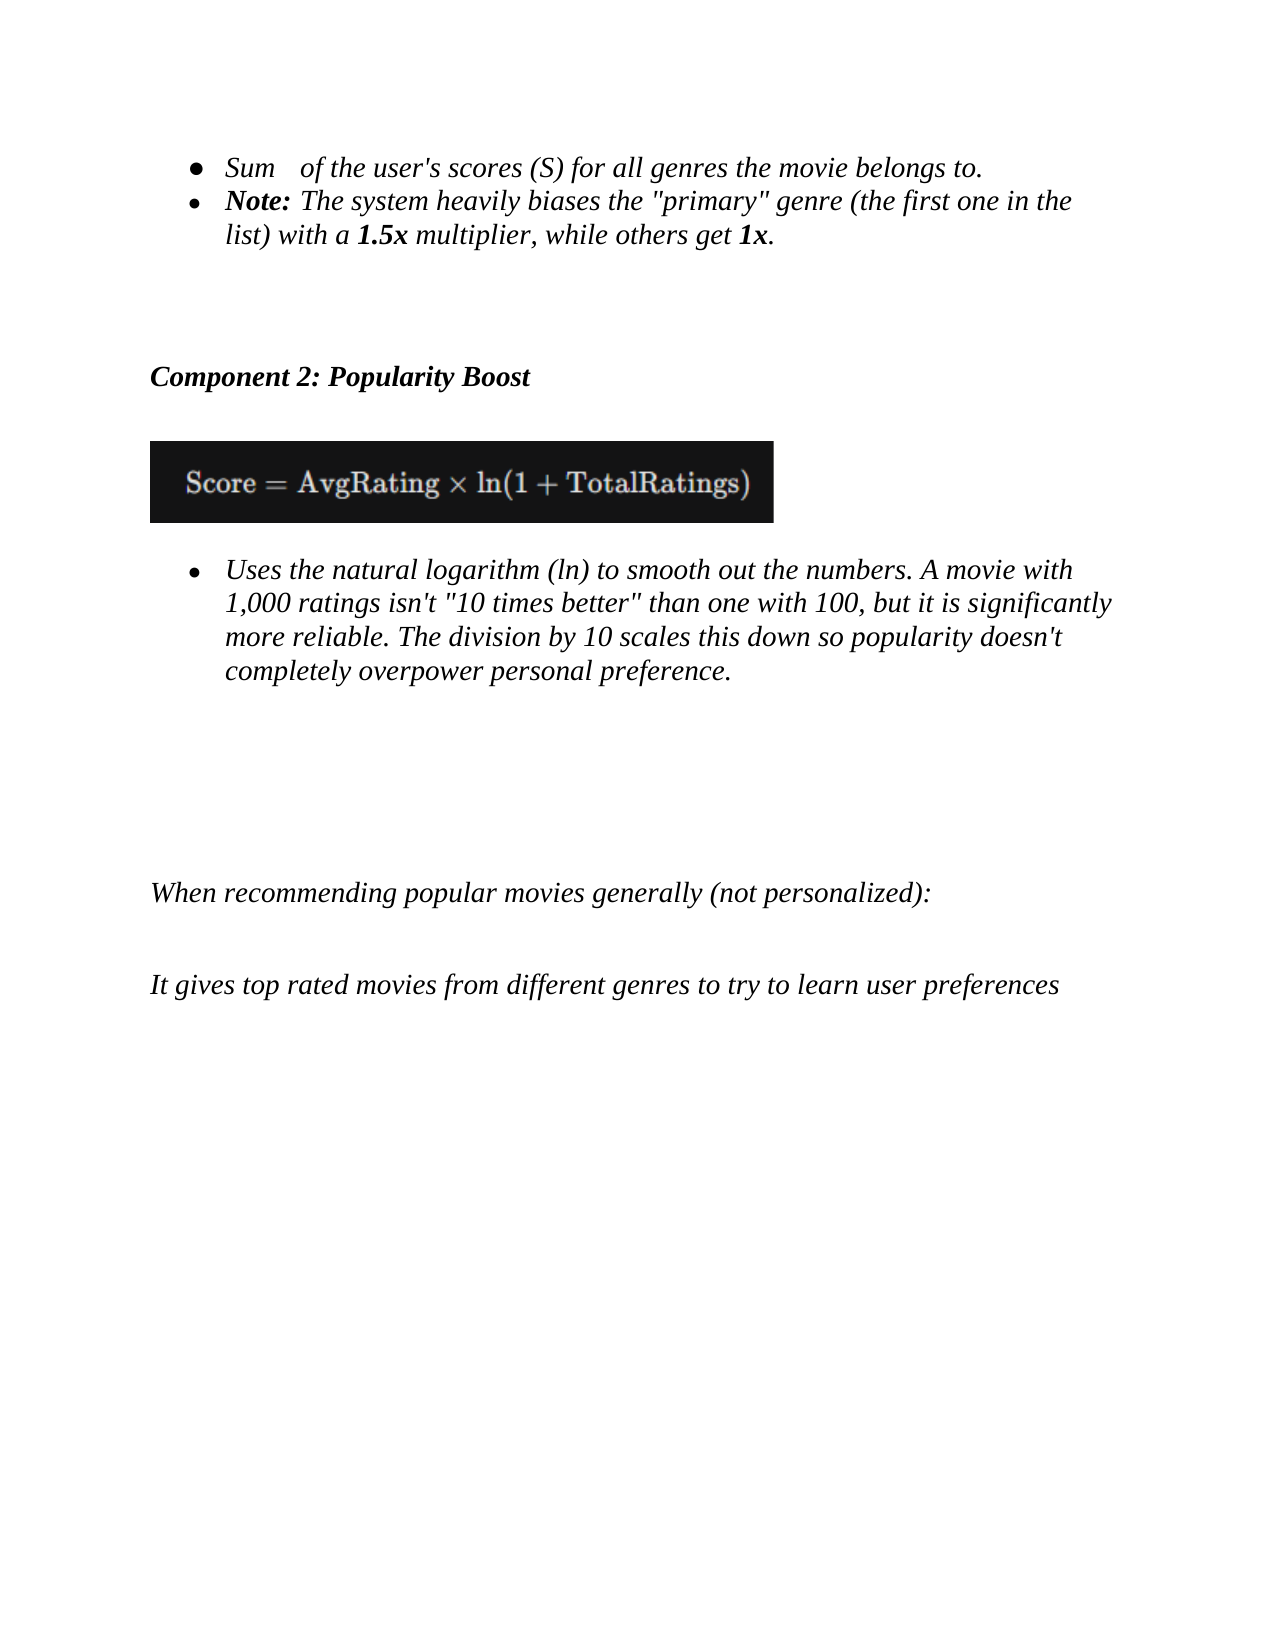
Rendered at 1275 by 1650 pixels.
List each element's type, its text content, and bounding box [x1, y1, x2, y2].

text It gives top rated movies from different genres to try to learn user preferences [150, 967, 1125, 1001]
picture [150, 441, 774, 523]
list Note: The system heavily biases the "primary" genre (the first one in the list) with a 1.5x multiplier, while others get 1x. [187, 183, 1125, 251]
text ​ [150, 418, 1125, 522]
subtitle The "Cold Start" Fallback [150, 813, 1125, 842]
list Uses the natural logarithm (ln) to smooth out the numbers. A movie with 1,000 ratings isn't "10 times better" than one with 100, but it is significantly more reliable. The division by 10 scales this down so popularity doesn't completely overpower personal preference. [187, 552, 1125, 686]
list Sum of the user's scores (S) for all genres the movie belongs to. [187, 150, 1125, 183]
text When recommending popular movies generally (not personalized): [150, 876, 1125, 909]
text Component 2: Popularity Boost [150, 359, 1125, 393]
